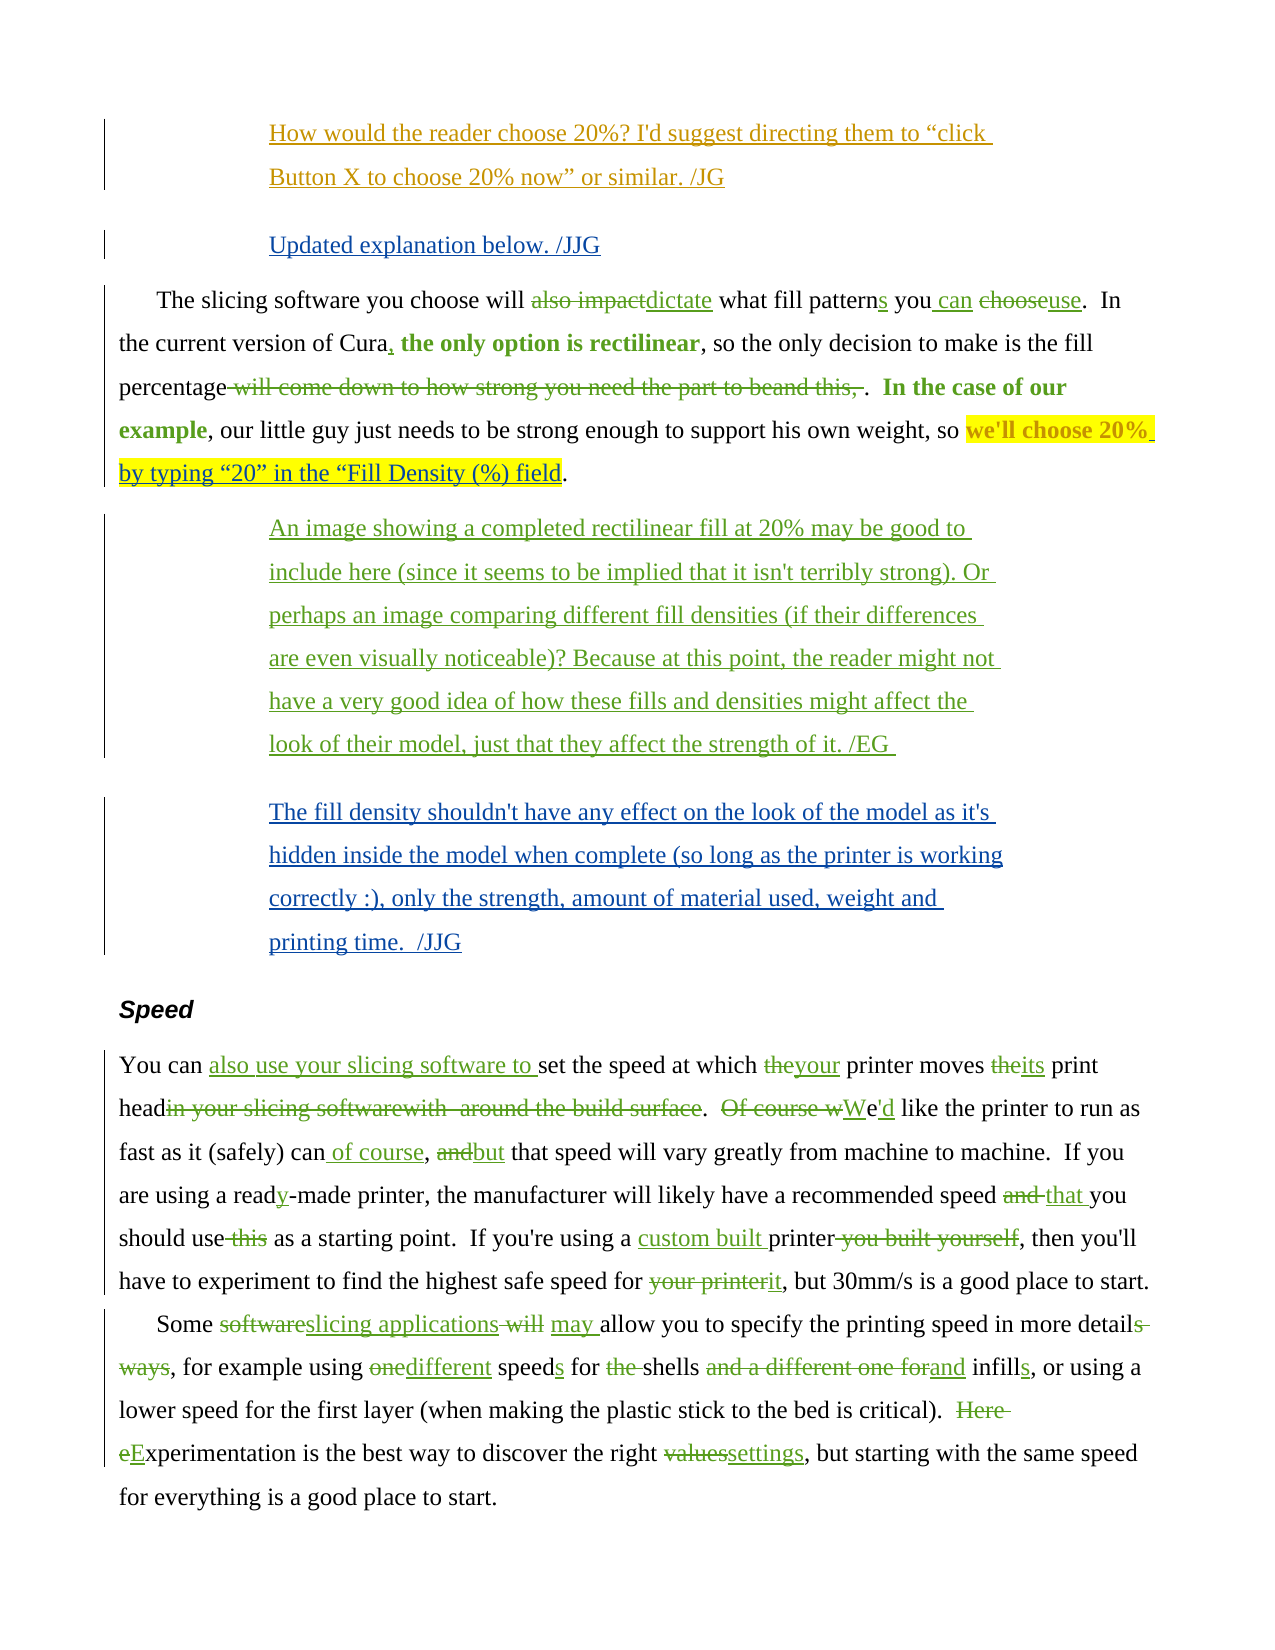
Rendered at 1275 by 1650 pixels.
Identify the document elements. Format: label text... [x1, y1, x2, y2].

text You can also use your slicing software to set the speed at which your printer moves its print head. We'd like the printer to run as fast as it (safely) can of course, but that speed will vary greatly from machine to machine. If you are using a ready-made printer, the manufacturer will likely have a recommended speed that you should use as a starting point. If you're using a custom built printer, then you'll have to experiment to find the highest safe speed for it, but 30mm/s is a good place to start. [118, 1050, 1156, 1295]
text How would the reader choose 20%? I'd suggest directing them to “click Button X to choose 20% now” or similar. /JG [268, 118, 1006, 190]
text Speed [118, 995, 1156, 1023]
text Updated explanation below. /JJG [268, 230, 1006, 258]
text The fill density shouldn't have any effect on the look of the model as it's hidden inside the model when complete (so long as the printer is working correctly :), only the strength, amount of material used, weight and printing time. /JJG [268, 797, 1006, 955]
text An image showing a completed rectilinear fill at 20% may be good to include here (since it seems to be implied that it isn't terribly strong). Or perhaps an image comparing different fill densities (if their differences are even visually noticeable)? Because at this point, the reader might not have a very good idea of how these fills and densities might affect the look of their model, just that they affect the strength of it. /EG [268, 513, 1006, 758]
text The slicing software you choose will dictate what fill patterns you can use. In the current version of Cura, the only option is rectilinear, so the only decision to make is the fill percentage. In the case of our example, our little guy just needs to be strong enough to support his own weight, so we'll choose 20% by typing “20” in the “Fill Density (%) field. [118, 285, 1156, 487]
text Some slicing applications may allow you to specify the printing speed in more detail, for example using different speeds for shells and infills, or using a lower speed for the first layer (when making the plastic stick to the bed is critical). Experimentation is the best way to discover the right settings, but starting with the same speed for everything is a good place to start. [118, 1309, 1156, 1510]
